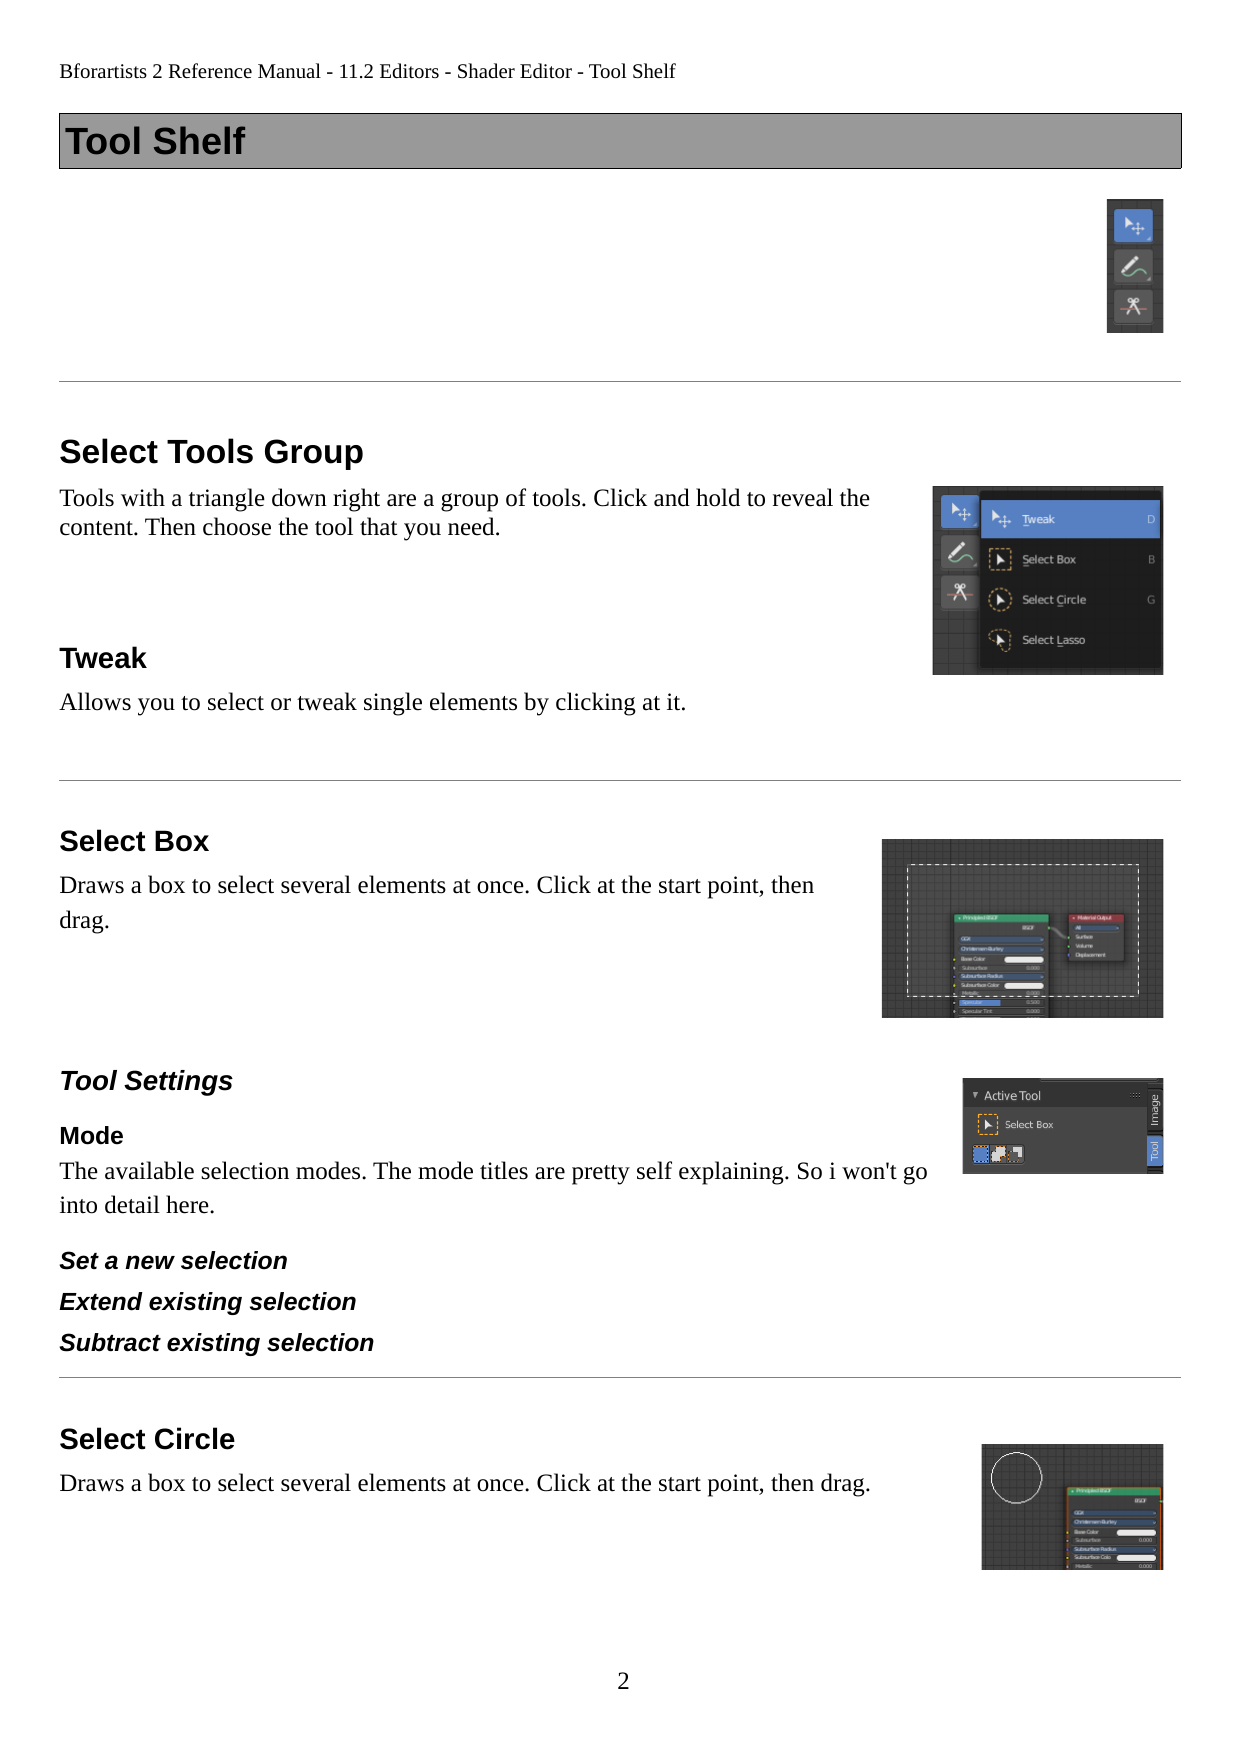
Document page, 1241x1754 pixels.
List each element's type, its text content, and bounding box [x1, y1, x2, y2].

table_header Tool Shelf [60, 114, 1181, 168]
subtitle Mode [59, 1121, 962, 1150]
subtitle Select Tools Group [59, 432, 1181, 470]
picture [981, 1444, 1164, 1570]
subtitle Subtract existing selection [59, 1328, 1181, 1357]
subtitle Set a new selection [59, 1246, 1181, 1274]
picture [932, 486, 1164, 675]
picture [962, 1078, 1164, 1174]
picture [1106, 199, 1164, 333]
subtitle Tool Settings [59, 1064, 1181, 1096]
subtitle Select Box [59, 824, 1181, 858]
text Tools with a triangle down right are a group of tools. Click and hold to reveal the content. Then choose the tool that you need. [59, 483, 1181, 540]
subtitle Extend existing selection [59, 1287, 1181, 1316]
subtitle [1164, 1121, 1181, 1150]
picture [881, 839, 1164, 1018]
text Draws a box to select several elements at once. Click at the start point, then drag. [59, 1468, 981, 1497]
subtitle Tweak [59, 641, 932, 675]
subtitle Select Circle [59, 1422, 1181, 1455]
text Allows you to select or tweak single elements by clicking at it. [59, 687, 1181, 716]
text The available selection modes. The mode titles are pretty self explaining. So i won't go into detail here. [59, 1156, 1181, 1219]
subtitle [1164, 641, 1181, 675]
text Draws a box to select several elements at once. Click at the start point, then drag. [59, 870, 881, 933]
